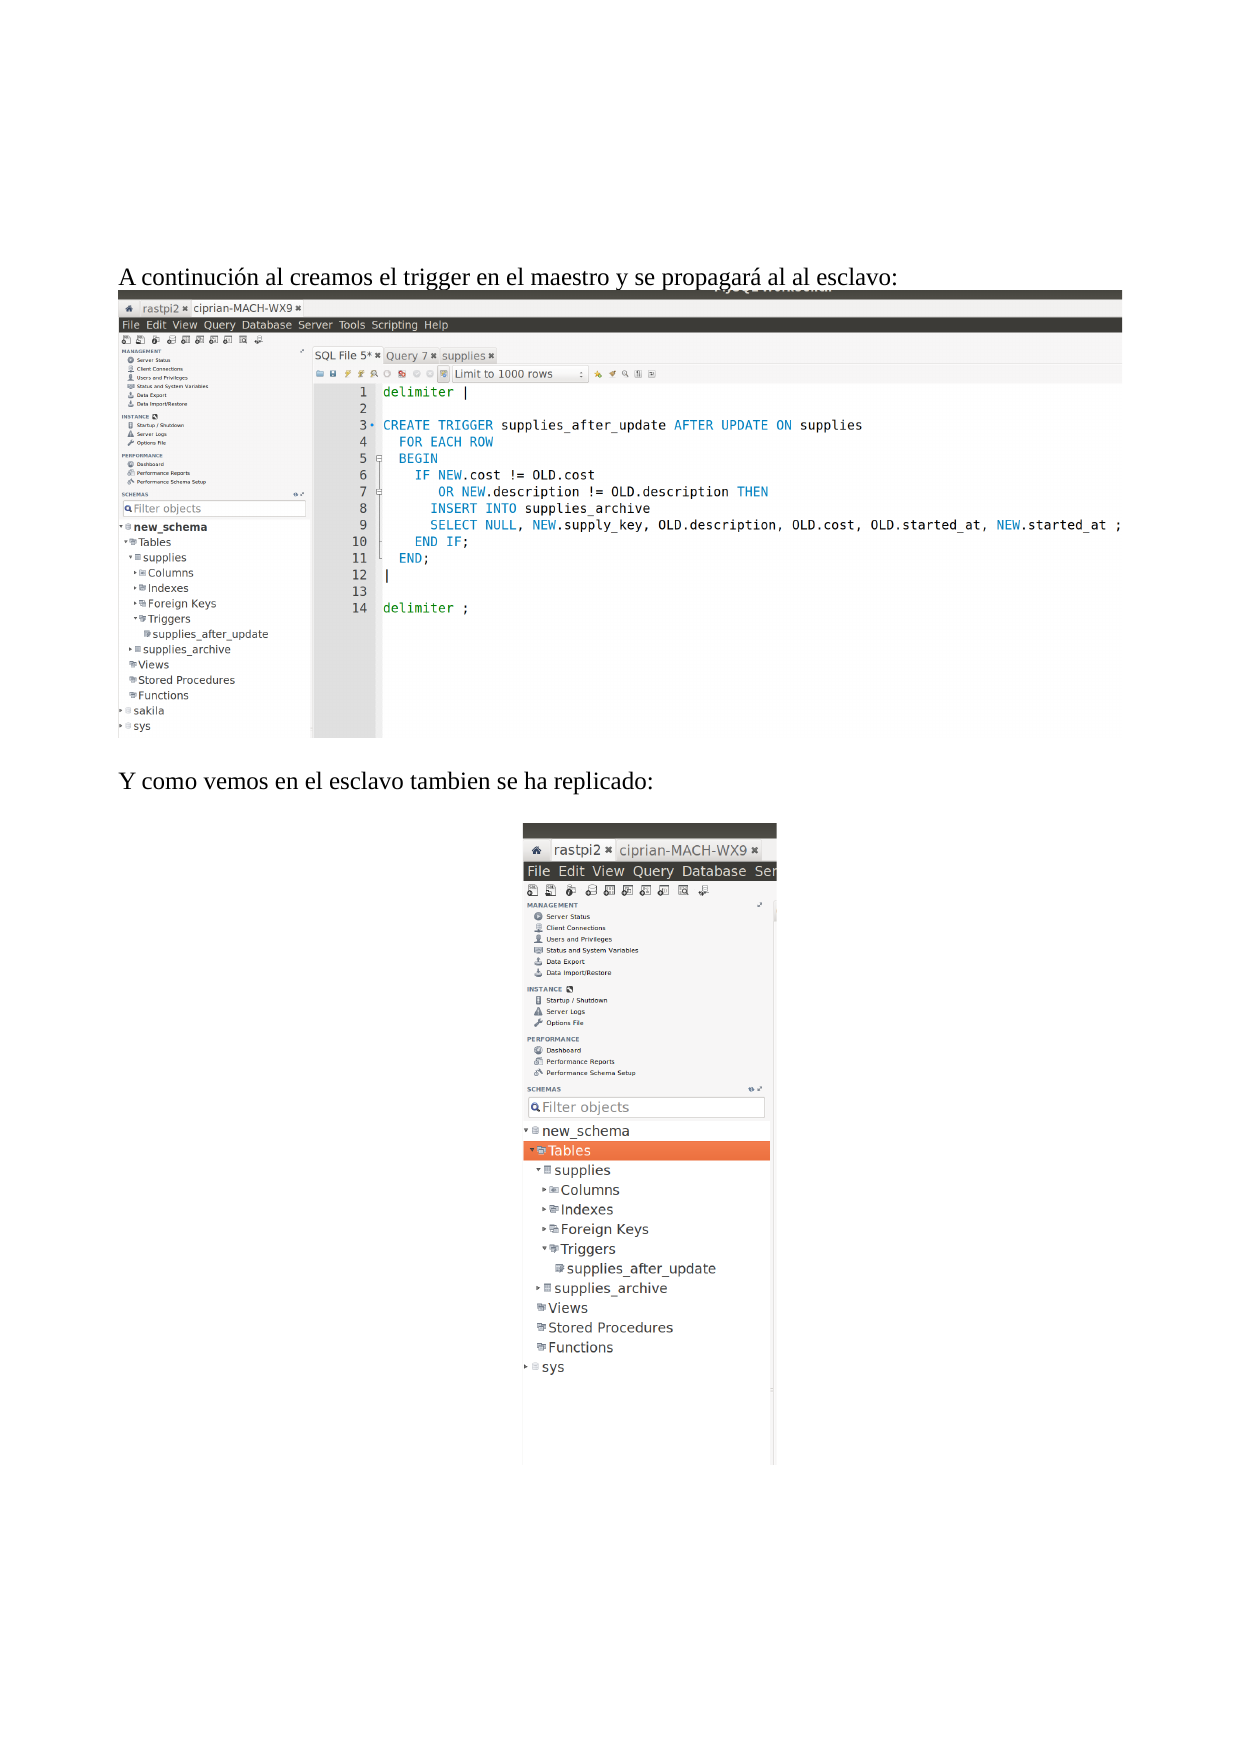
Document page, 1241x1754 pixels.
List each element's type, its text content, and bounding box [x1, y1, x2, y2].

picture [522, 823, 777, 1465]
text Y como vemos en el esclavo tambien se ha replicado: [118, 766, 1122, 795]
text A continución al creamos el trigger en el maestro y se propagará al al esclavo: [118, 262, 1122, 290]
picture [118, 290, 1123, 738]
